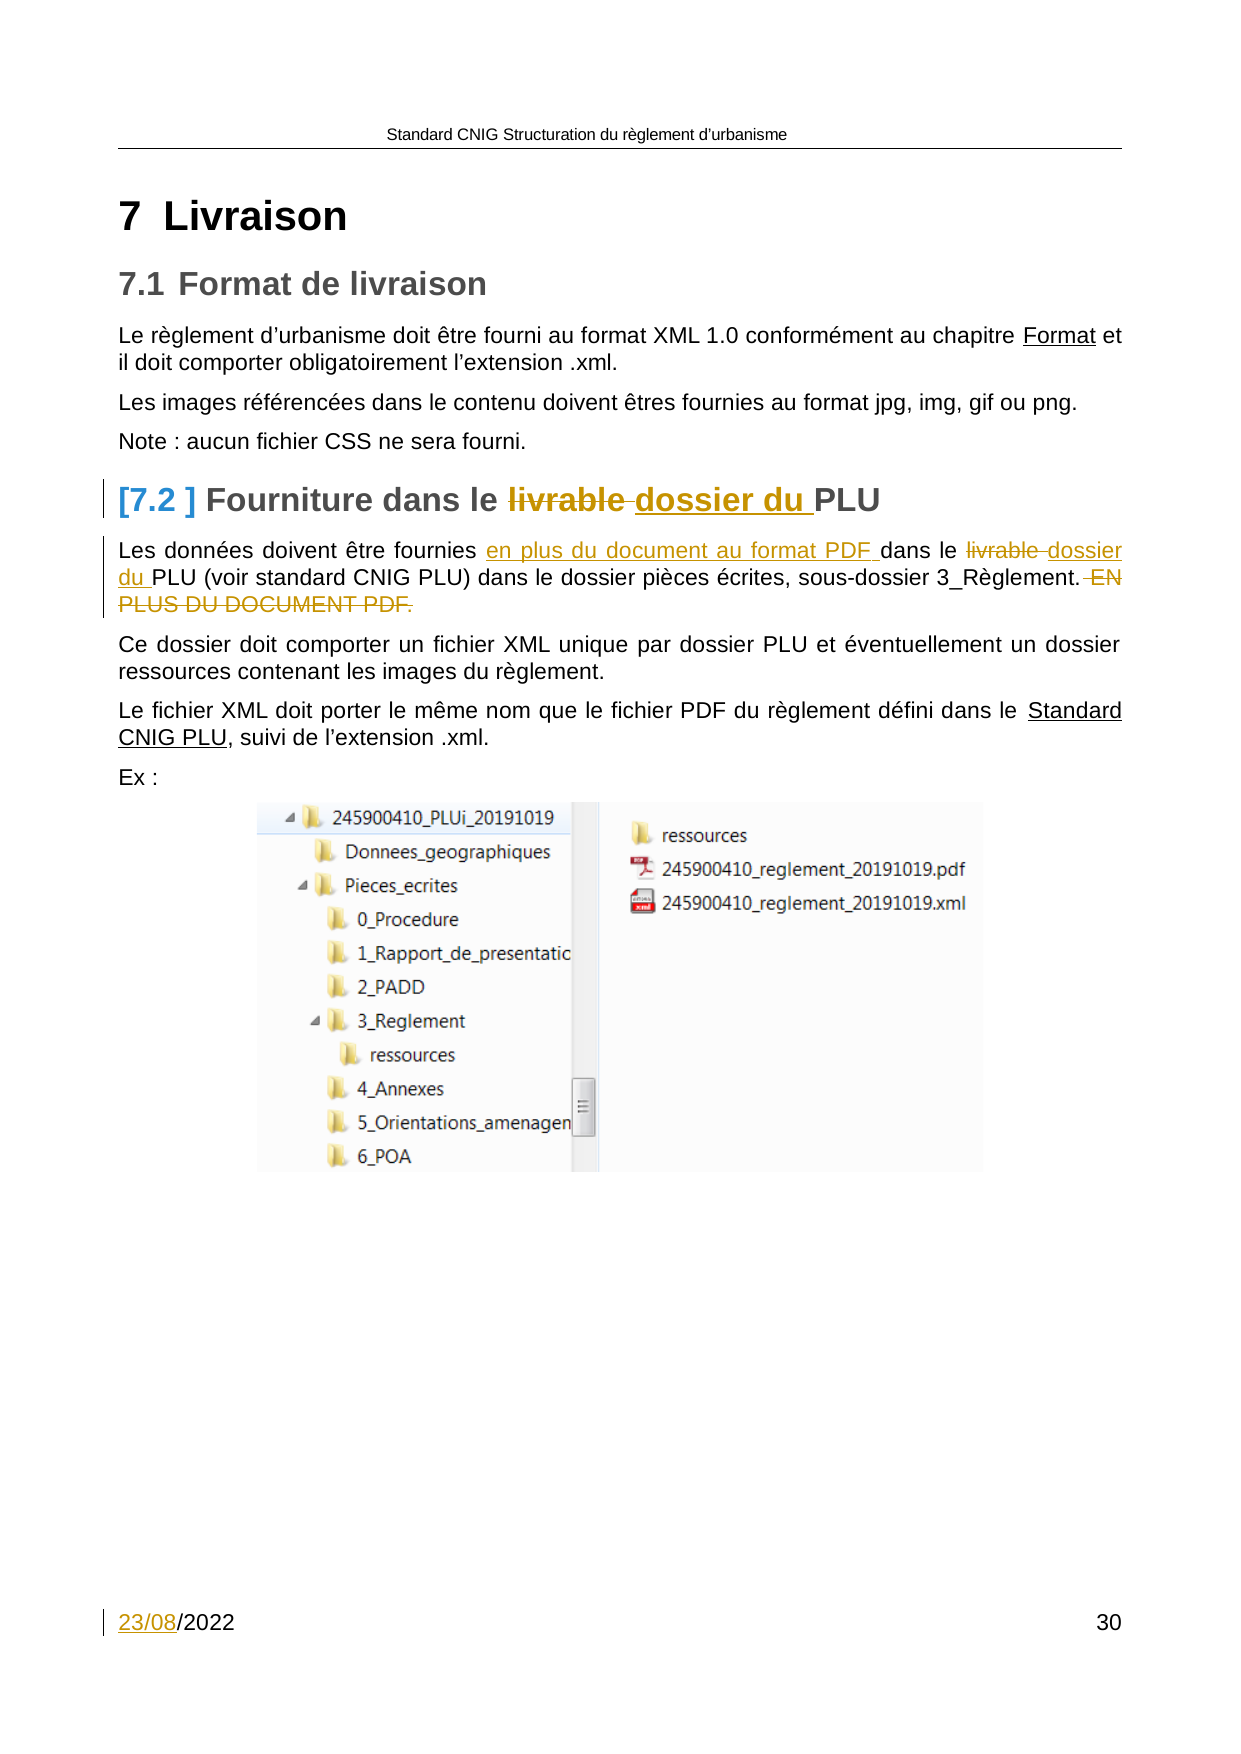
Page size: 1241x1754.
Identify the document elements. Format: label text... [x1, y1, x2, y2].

subtitle Fourniture dans le dossier du PLU [118, 479, 1122, 518]
text Les données doivent être fournies en plus du document au format PDF dans le dossier du PLU (voir standard CNIG PLU) dans le dossier pièces écrites, sous-dossier 3_Règlement. [118, 536, 1122, 617]
text Ce dossier doit comporter un fichier XML unique par dossier PLU et éventuellement un dossier ressources contenant les images du règlement. [118, 630, 1122, 684]
text Le règlement d’urbanisme doit être fourni au format XML 1.0 conformément au chapitre Format et il doit comporter obligatoirement l’extension .xml. [118, 321, 1122, 375]
text Le fichier XML doit porter le même nom que le fichier PDF du règlement défini dans le Standard CNIG PLU, suivi de l’extension .xml. [118, 697, 1122, 751]
text Ex : [118, 763, 1122, 790]
text Les images référencées dans le contenu doivent êtres fournies au format jpg, img, gif ou png. [118, 388, 1122, 415]
text Note : aucun fichier CSS ne sera fourni. [118, 427, 1122, 454]
subtitle Format de livraison [118, 264, 1122, 303]
picture [256, 802, 984, 1172]
subtitle Livraison [118, 192, 1122, 239]
